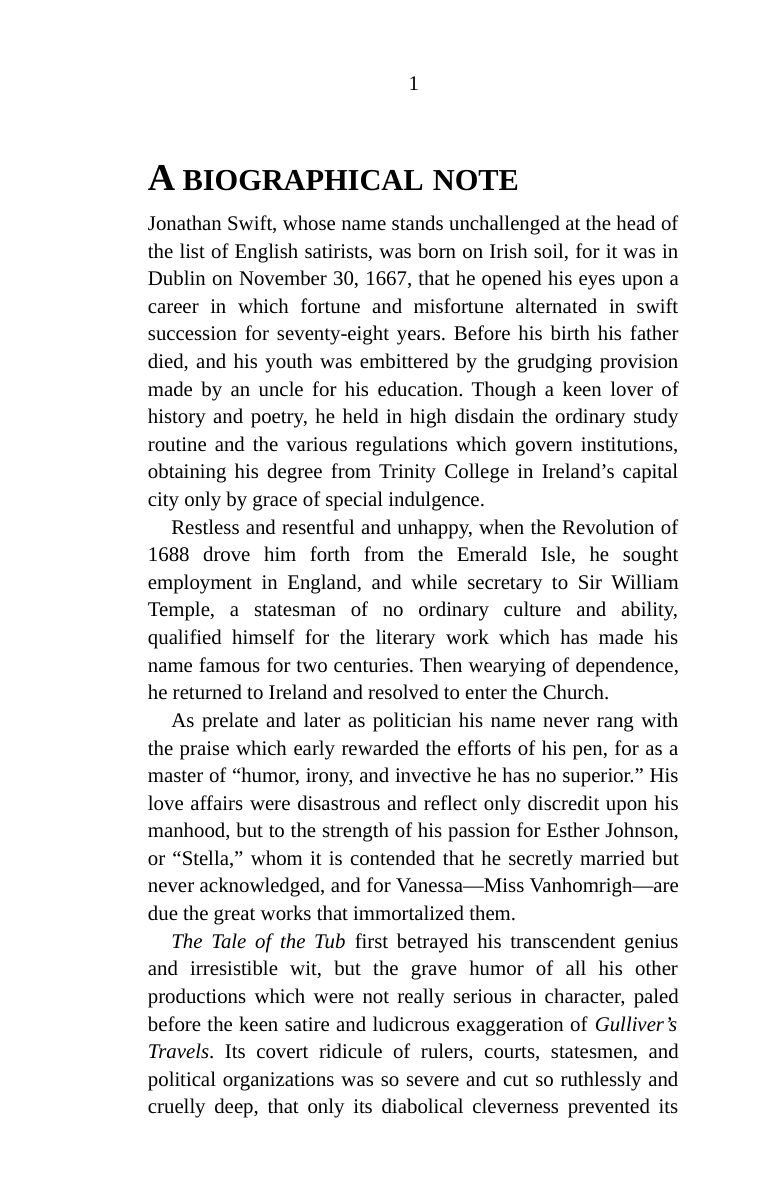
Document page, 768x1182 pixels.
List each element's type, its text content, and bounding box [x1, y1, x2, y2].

text Restless and resentful and unhappy, when the Revolution of 1688 drove him forth from the Emerald Isle, he sought employment in England, and while secretary to Sir William Temple, a statesman of no ordinary culture and ability, qualified himself for the literary work which has made his name famous for two centuries. Then wearying of dependence, he returned to Ireland and resolved to enter the Church. [148, 514, 679, 704]
text The Tale of the Tub first betrayed his transcendent genius and irresistible wit, but the grave humor of all his other productions which were not really serious in character, paled before the keen satire and ludicrous exaggeration of Gulliver’s Travels. Its covert ridicule of rulers, courts, statesmen, and political organizations was so severe and cut so ruthlessly and cruelly deep, that only its diabolical cleverness prevented its [148, 929, 679, 1118]
text As prelate and later as politician his name never rang with the praise which early rewarded the efforts of his pen, for as a master of “humor, irony, and invective he has no superior.” His love affairs were disastrous and reflect only discredit upon his manhood, but to the strength of his passion for Esther Johnson, or “Stella,” whom it is contended that he secretly married but never acknowledged, and for Vanessa—Miss Vanhomrigh—are due the great works that immortalized them. [148, 708, 679, 925]
text Jonathan Swift, whose name stands unchallenged at the head of the list of English satirists, was born on Irish soil, for it was in Dublin on November 30, 1667, that he opened his eyes upon a career in which fortune and misfortune alternated in swift succession for seventy-eight years. Before his birth his father died, and his youth was embittered by the grudging provision made by an uncle for his education. Though a keen lover of history and poetry, he held in high disdain the ordinary study routine and the various regulations which govern institutions, obtaining his degree from Trinity College in Ireland’s capital city only by grace of special indulgence. [148, 211, 679, 511]
subtitle A biographical note [148, 155, 679, 198]
